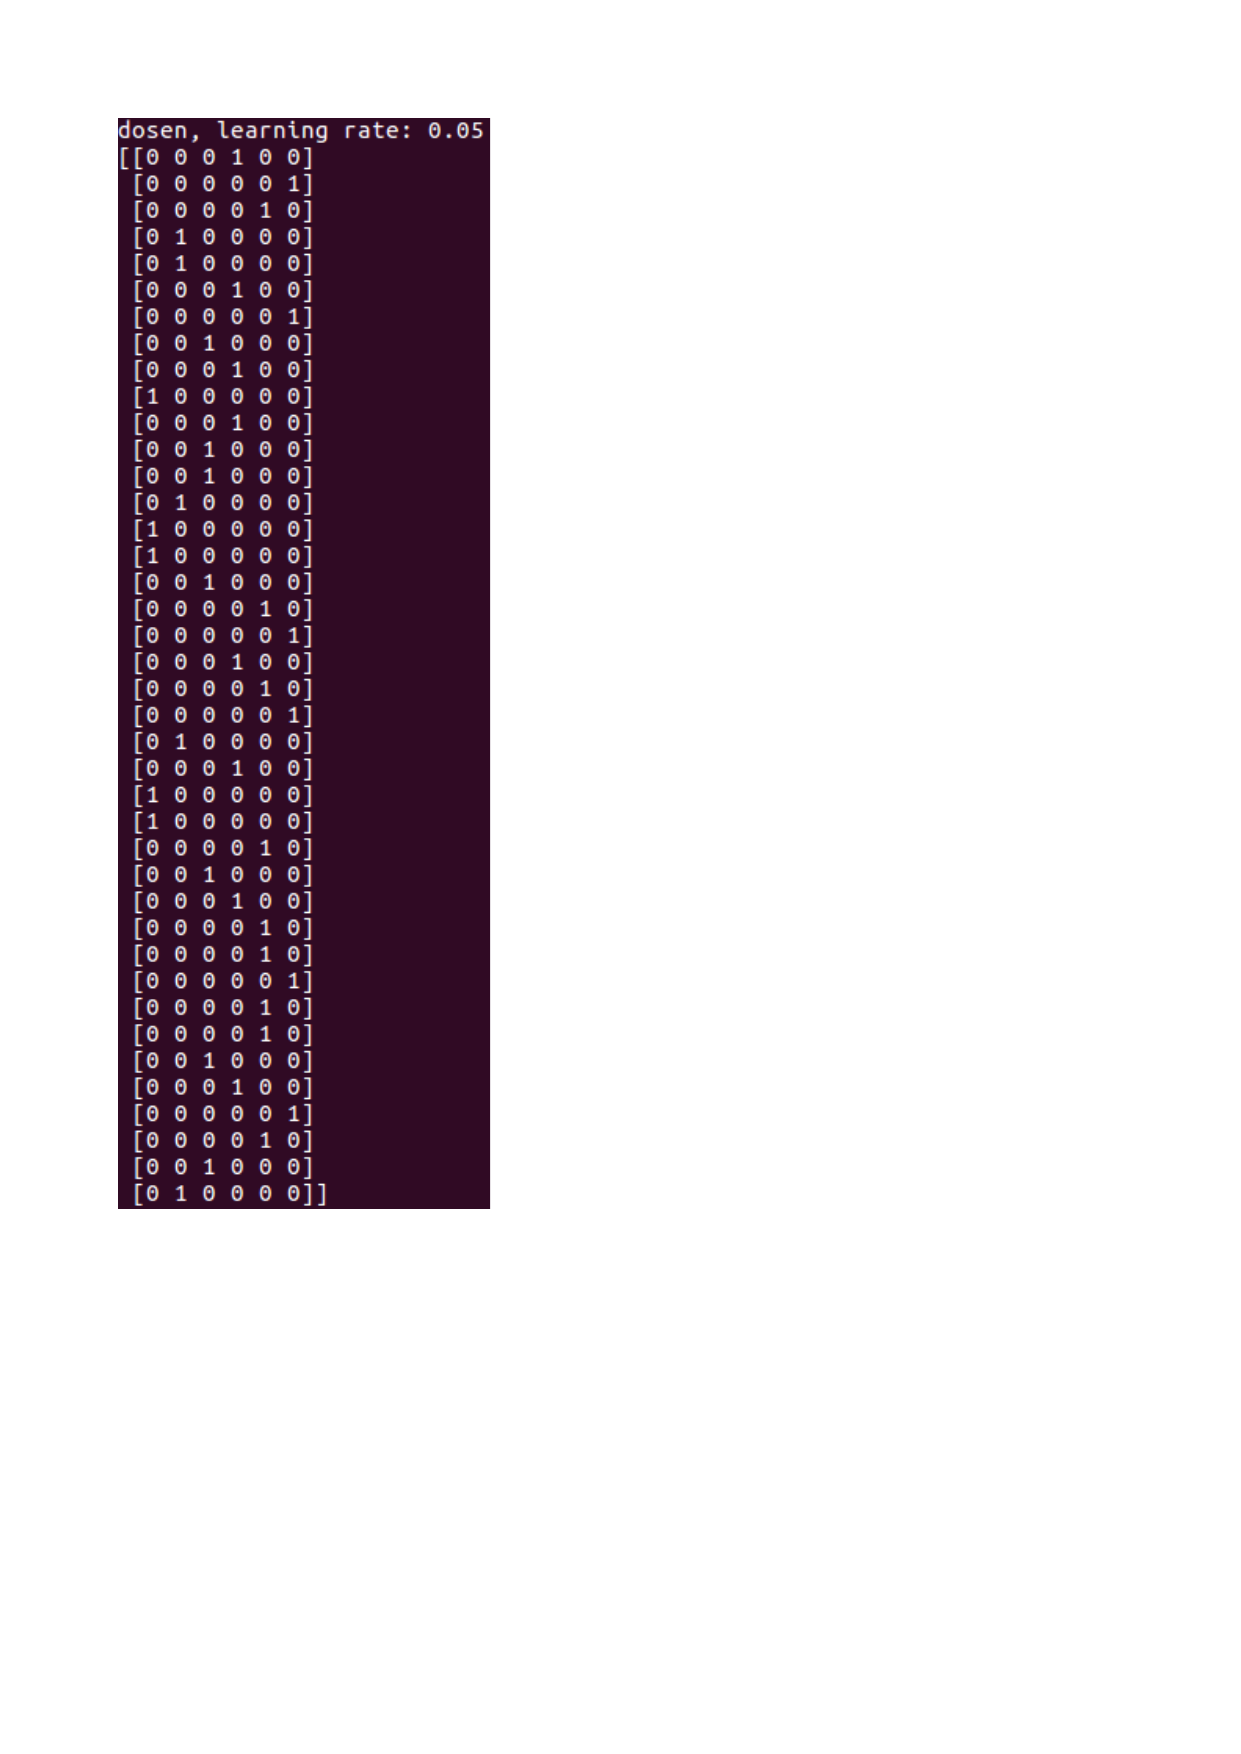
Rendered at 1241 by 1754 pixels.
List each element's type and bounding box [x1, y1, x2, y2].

picture [118, 118, 490, 1209]
